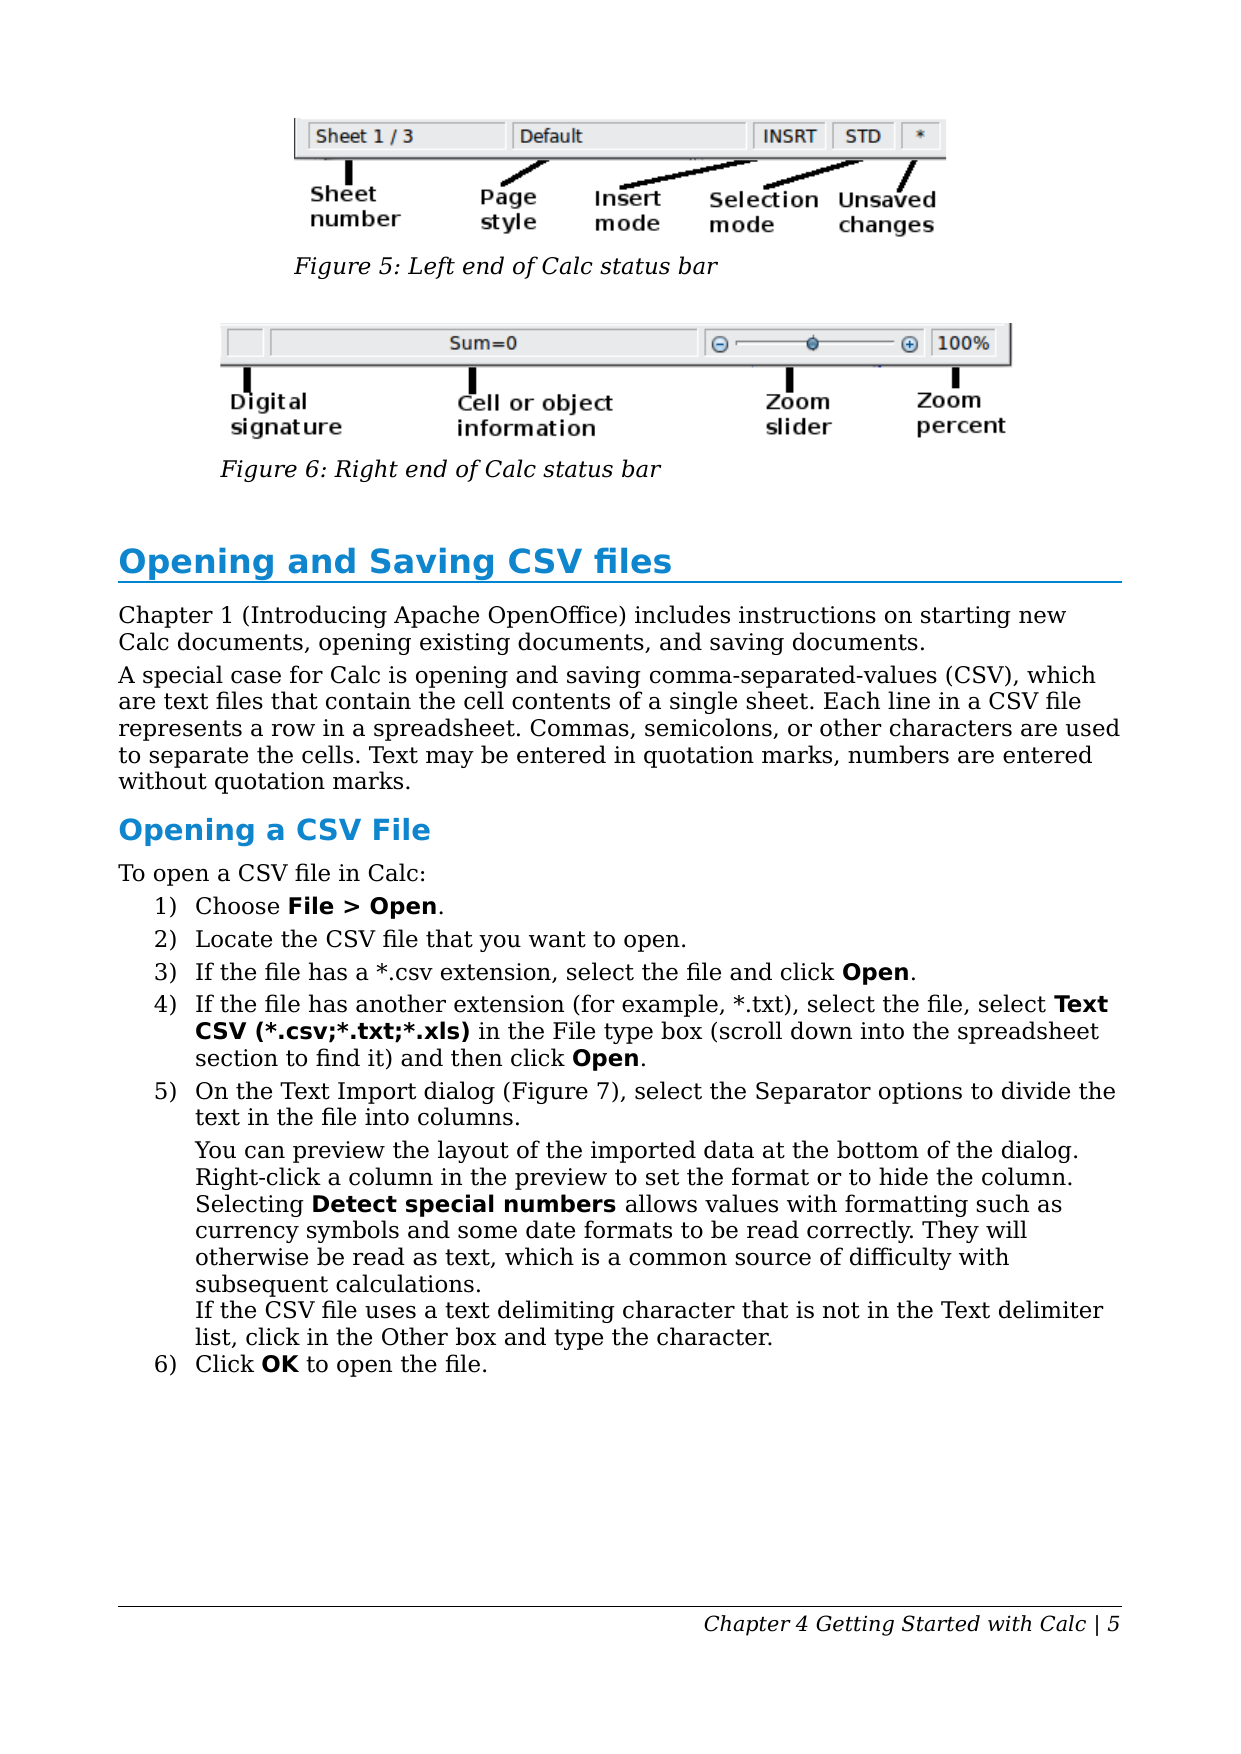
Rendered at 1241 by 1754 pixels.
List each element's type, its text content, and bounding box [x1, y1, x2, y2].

subtitle Opening a CSV File [118, 813, 1122, 847]
subtitle Opening and Saving CSV files [118, 542, 1122, 581]
list If the CSV file uses a text delimiting character that is not in the Text delimiter list, click in the Other box and type the character. [195, 1297, 1122, 1351]
list Click OK to open the file. [177, 1351, 1122, 1377]
picture [220, 323, 1013, 451]
text Figure 6: Right end of Calc status bar [220, 457, 1013, 483]
list Chapter 1 (Introducing Apache OpenOffice) includes instructions on starting new Calc documents, opening existing documents, and saving documents. [118, 602, 1122, 655]
list You can preview the layout of the imported data at the bottom of the dialog. Right-click a column in the preview to set the format or to hide the column. Selecting Detect special numbers allows values with formatting such as currency symbols and some date formats to be read correctly. They will otherwise be read as text, which is a common source of difficulty with subsequent calculations. [195, 1137, 1122, 1297]
list On the Text Import dialog (Figure 7), select the Separator options to divide the text in the file into columns. [177, 1078, 1122, 1131]
picture [294, 118, 947, 247]
list To open a CSV file in Calc: [118, 860, 1122, 886]
list If the file has another extension (for example, *.txt), select the file, select Text CSV (*.csv;*.txt;*.xls) in the File type box (scroll down into the spreadsheet section to find it) and then click Open. [177, 992, 1122, 1072]
list A special case for Calc is opening and saving comma-separated-values (CSV), which are text files that contain the cell contents of a single sheet. Each line in a CSV file represents a row in a spreadsheet. Commas, semicolons, or other characters are used to separate the cells. Text may be entered in quotation marks, numbers are entered without quotation marks. [118, 662, 1122, 795]
list Locate the CSV file that you want to open. [177, 926, 1122, 952]
list Choose File > Open. [177, 893, 1122, 919]
list If the file has a *.csv extension, select the file and click Open. [177, 959, 1122, 985]
text Figure 5: Left end of Calc status bar [294, 253, 946, 280]
